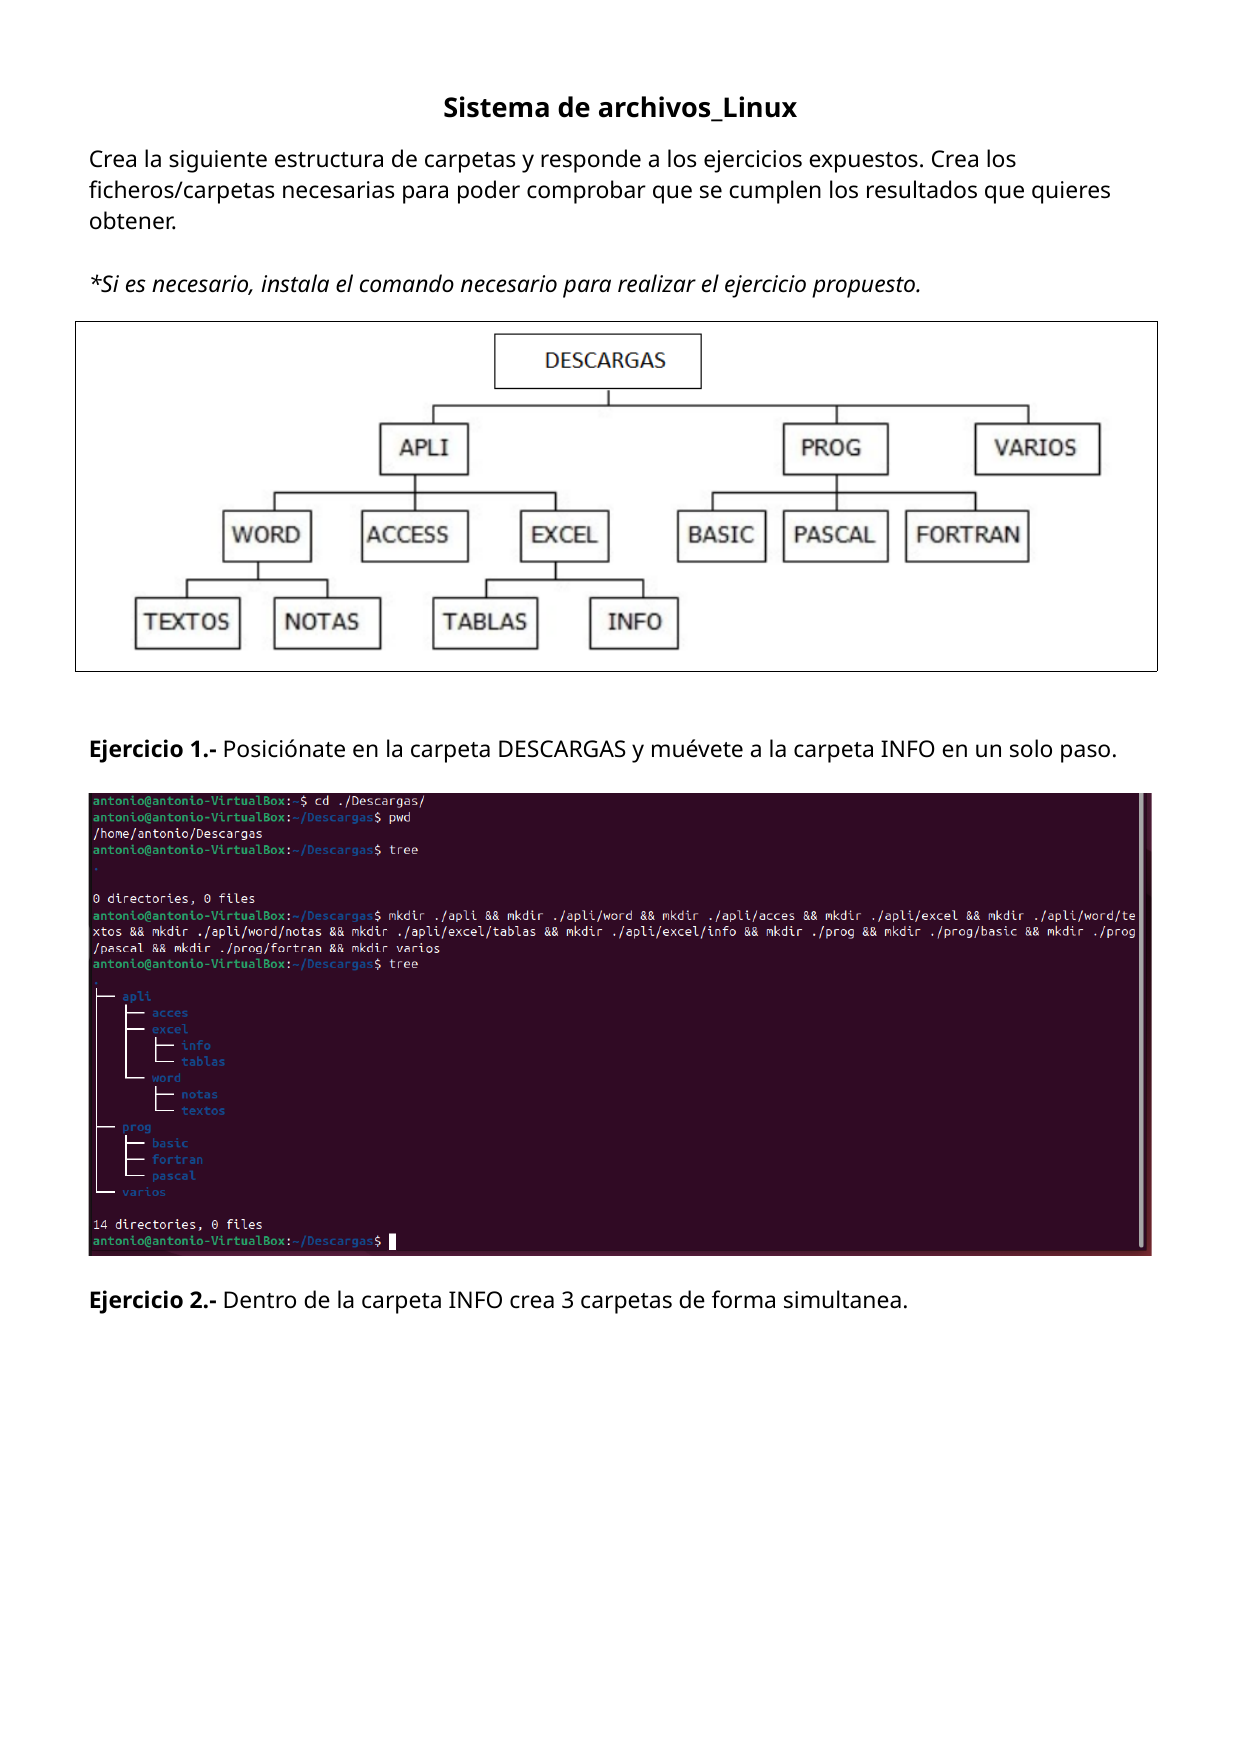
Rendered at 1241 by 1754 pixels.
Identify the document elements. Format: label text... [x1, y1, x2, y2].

text Sistema de archivos_Linux [88, 88, 1152, 125]
picture [88, 793, 1152, 1256]
text Ejercicio 2.- Dentro de la carpeta INFO crea 3 carpetas de forma simultanea. [88, 1284, 1152, 1315]
text *Si es necesario, instala el comando necesario para realizar el ejercicio propuesto. [88, 267, 1152, 299]
picture [78, 323, 1154, 668]
text Crea la siguiente estructura de carpetas y responde a los ejercicios expuestos. Crea los ficheros/carpetas necesarias para poder comprobar que se cumplen los resultados que quieres obtener. [88, 142, 1152, 236]
text Ejercicio 1.- Posiciónate en la carpeta DESCARGAS y muévete a la carpeta INFO en un solo paso. [88, 733, 1152, 765]
